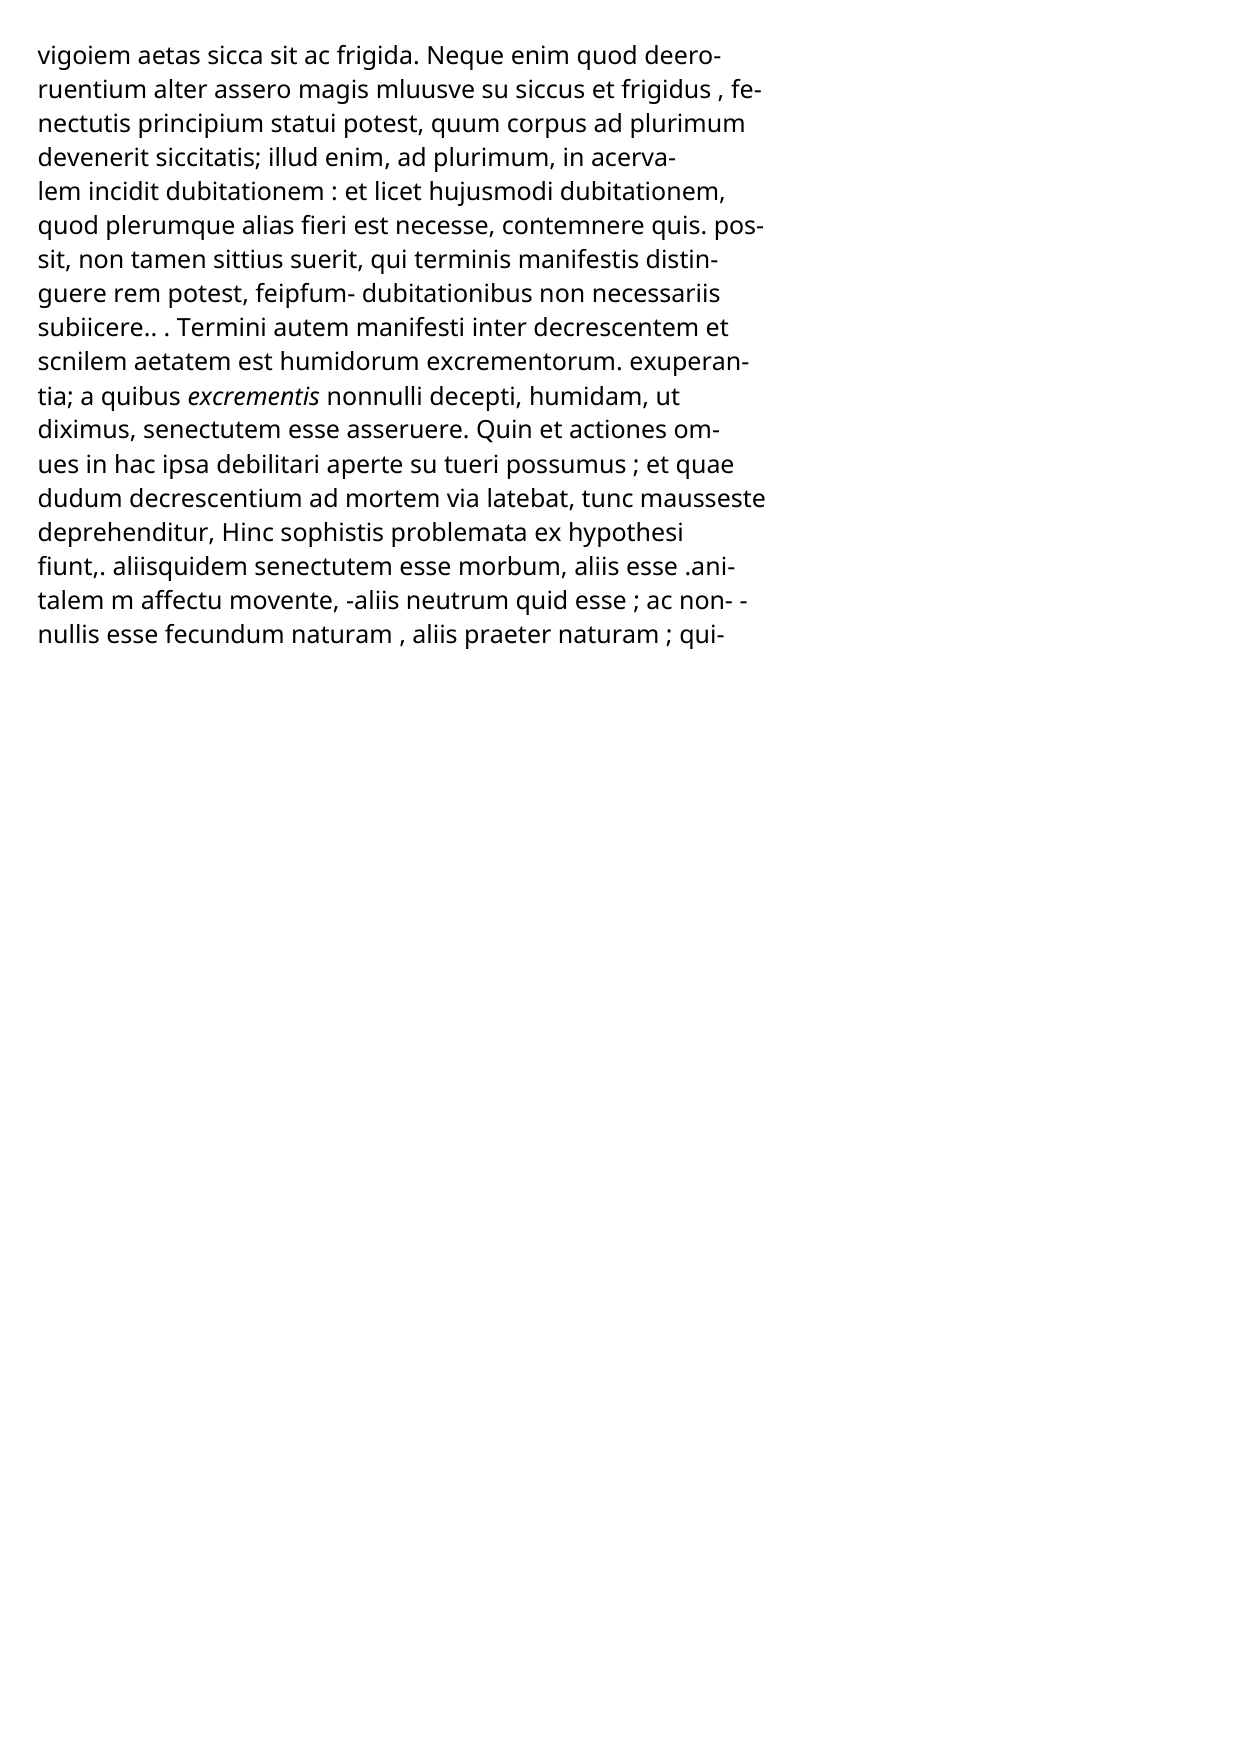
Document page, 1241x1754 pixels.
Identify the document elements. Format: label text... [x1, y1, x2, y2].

text vigoiem aetas sicca sit ac frigida. Neque enim quod deero- ruentium alter assero magis mluusve su siccus et frigidus , fe- nectutis principium statui potest, quum corpus ad plurimum devenerit siccitatis; illud enim, ad plurimum, in acerva- lem incidit dubitationem : et licet hujusmodi dubitationem, quod plerumque alias fieri est necesse, contemnere quis. pos- sit, non tamen sittius suerit, qui terminis manifestis distin- guere rem potest, feipfum- dubitationibus non necessariis subiicere.. . Termini autem manifesti inter decrescentem et scnilem aetatem est humidorum excrementorum. exuperan- tia; a quibus excrementis nonnulli decepti, humidam, ut diximus, senectutem esse asseruere. Quin et actiones om- ues in hac ipsa debilitari aperte su tueri possumus ; et quae dudum decrescentium ad mortem via latebat, tunc mausseste deprehenditur, Hinc sophistis problemata ex hypothesi fiunt,. aliisquidem senectutem esse morbum, aliis esse .ani- talem m affectu movente, -aliis neutrum quid esse ; ac non- - nullis esse fecundum naturam , aliis praeter naturam ; qui- [37, 37, 1203, 651]
